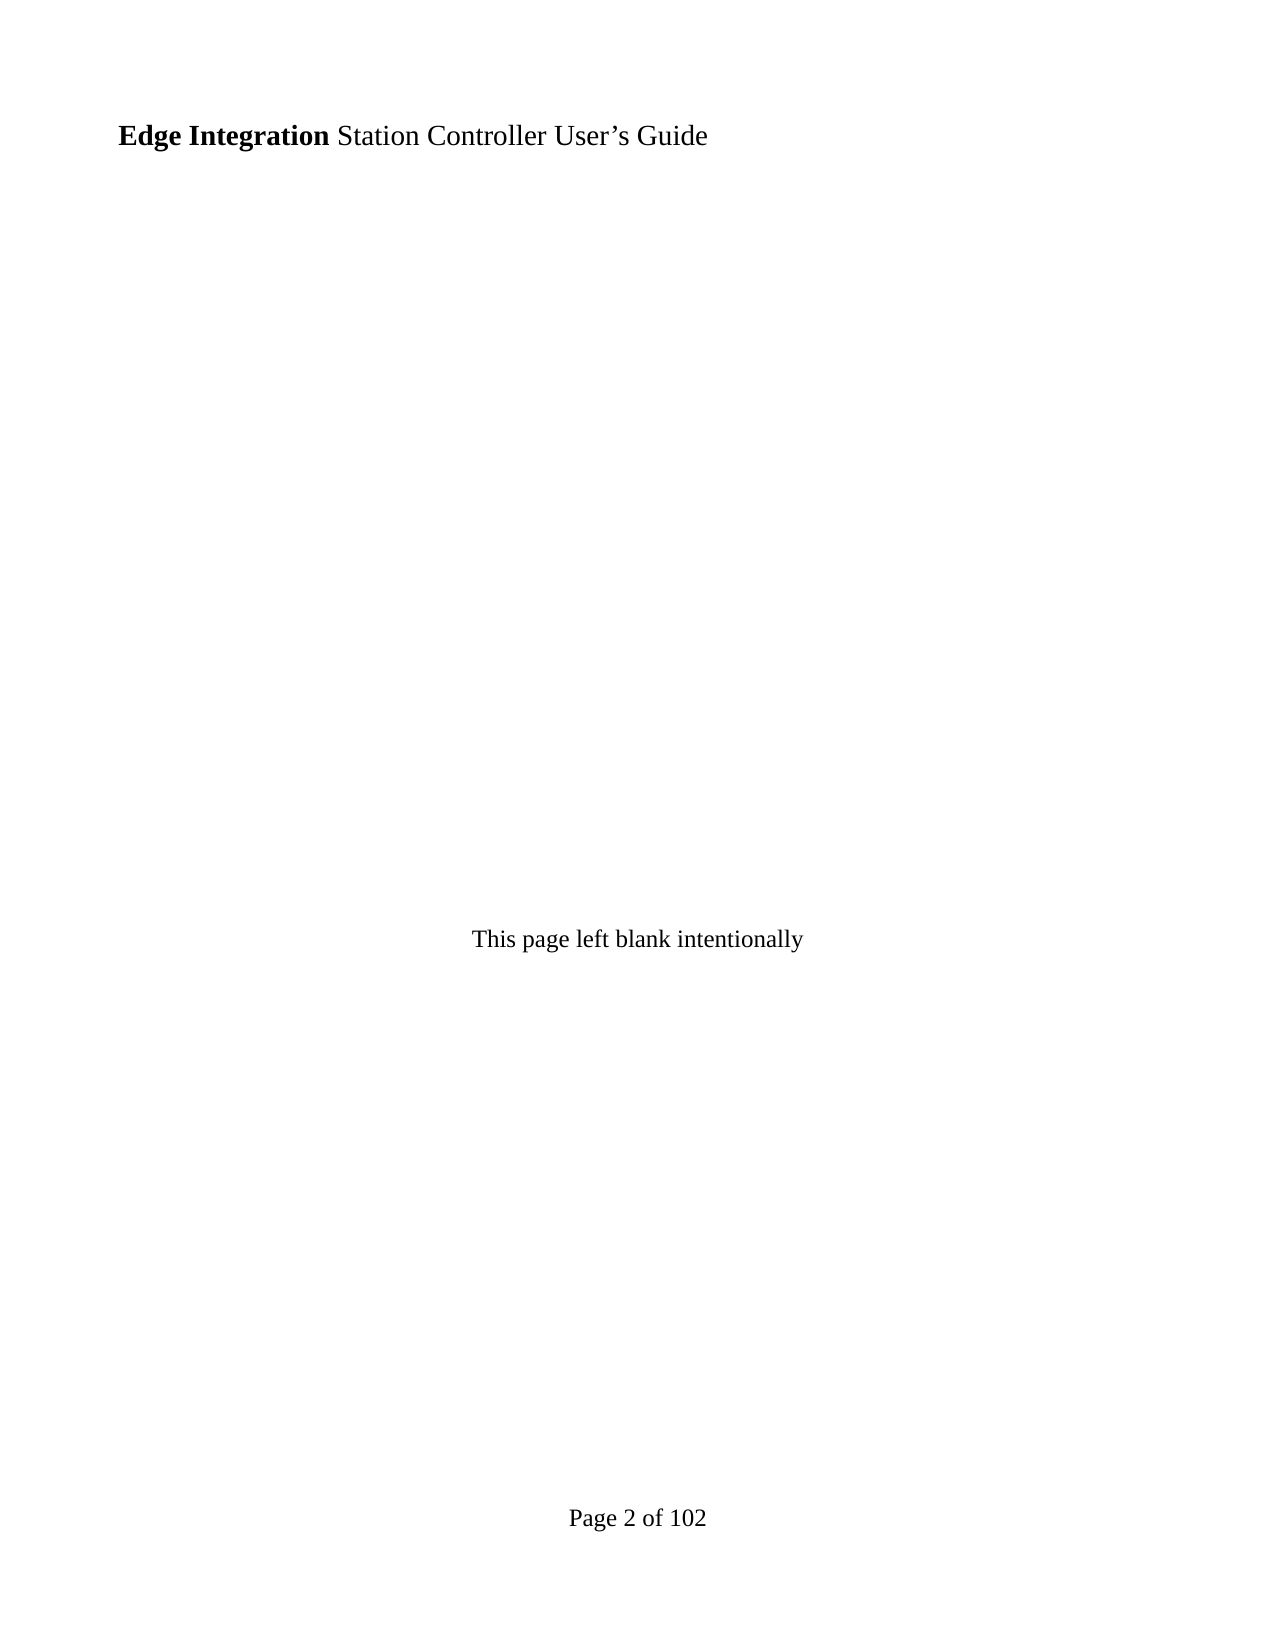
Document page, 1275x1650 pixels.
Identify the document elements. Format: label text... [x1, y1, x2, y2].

text This page left blank intentionally [118, 924, 1157, 953]
